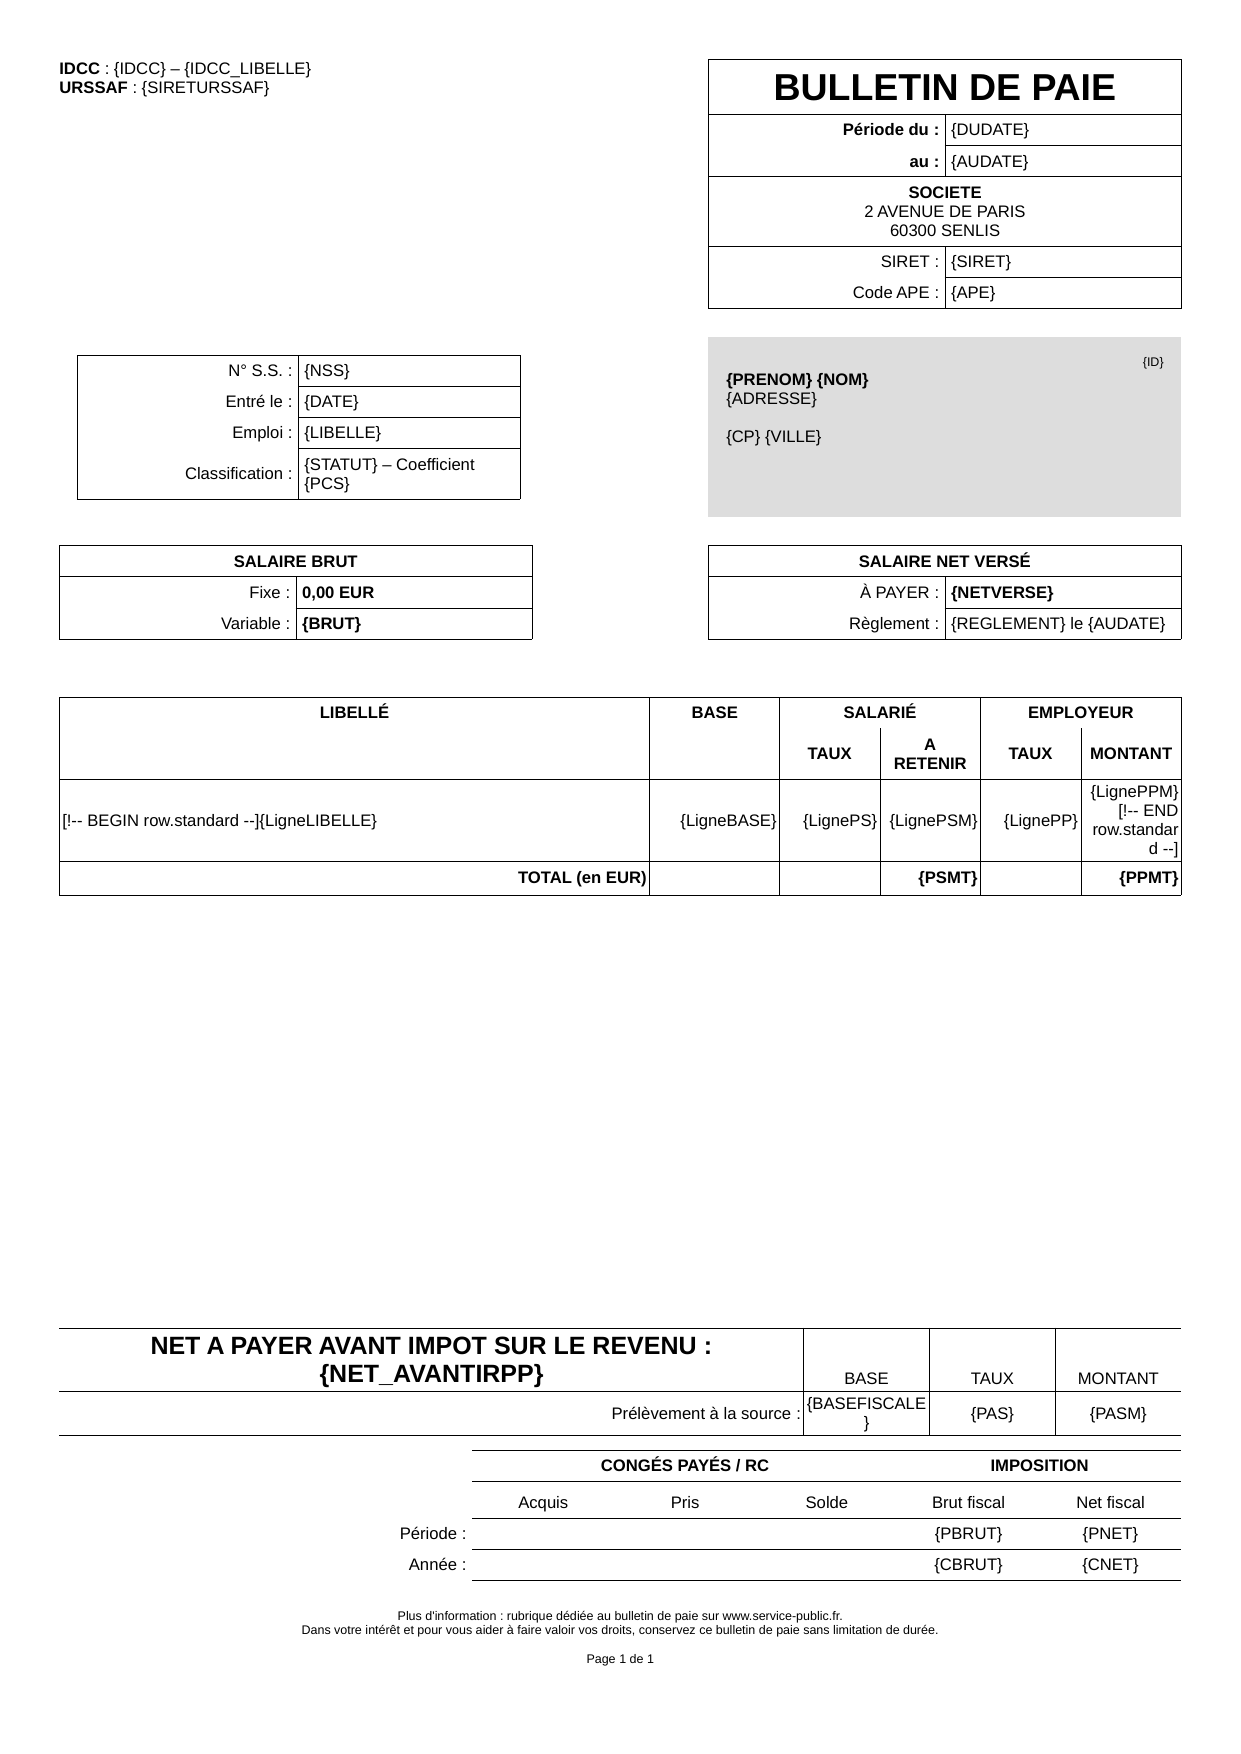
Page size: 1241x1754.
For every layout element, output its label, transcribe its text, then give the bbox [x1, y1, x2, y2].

table_cell [650, 728, 779, 778]
table_cell A RETENIR [881, 728, 980, 778]
table_header BASE [650, 698, 779, 728]
table_cell TOTAL (en EUR) [60, 862, 649, 894]
table_cell {LignePPM}[!-- END row.standard --] [1082, 780, 1181, 861]
table_cell {LignePSM} [881, 780, 980, 861]
table_cell [780, 862, 880, 894]
table_cell {PSMT} [881, 862, 980, 894]
table_cell MONTANT [1082, 728, 1181, 778]
table_cell {LignePP} [981, 780, 1081, 861]
table_cell TAUX [780, 728, 880, 778]
table_header EMPLOYEUR [981, 698, 1181, 728]
table_cell {LignePS} [780, 780, 880, 861]
table_cell {LigneBASE} [650, 780, 779, 861]
table_cell [!-- BEGIN row.standard --]{LigneLIBELLE} [60, 780, 649, 861]
table_cell TAUX [981, 728, 1081, 778]
table_cell [981, 862, 1081, 894]
table_cell [650, 862, 779, 894]
table_header LIBELLÉ [60, 698, 649, 728]
table_header SALARIÉ [780, 698, 980, 728]
table_cell {PPMT} [1082, 862, 1181, 894]
table_cell [60, 728, 649, 778]
